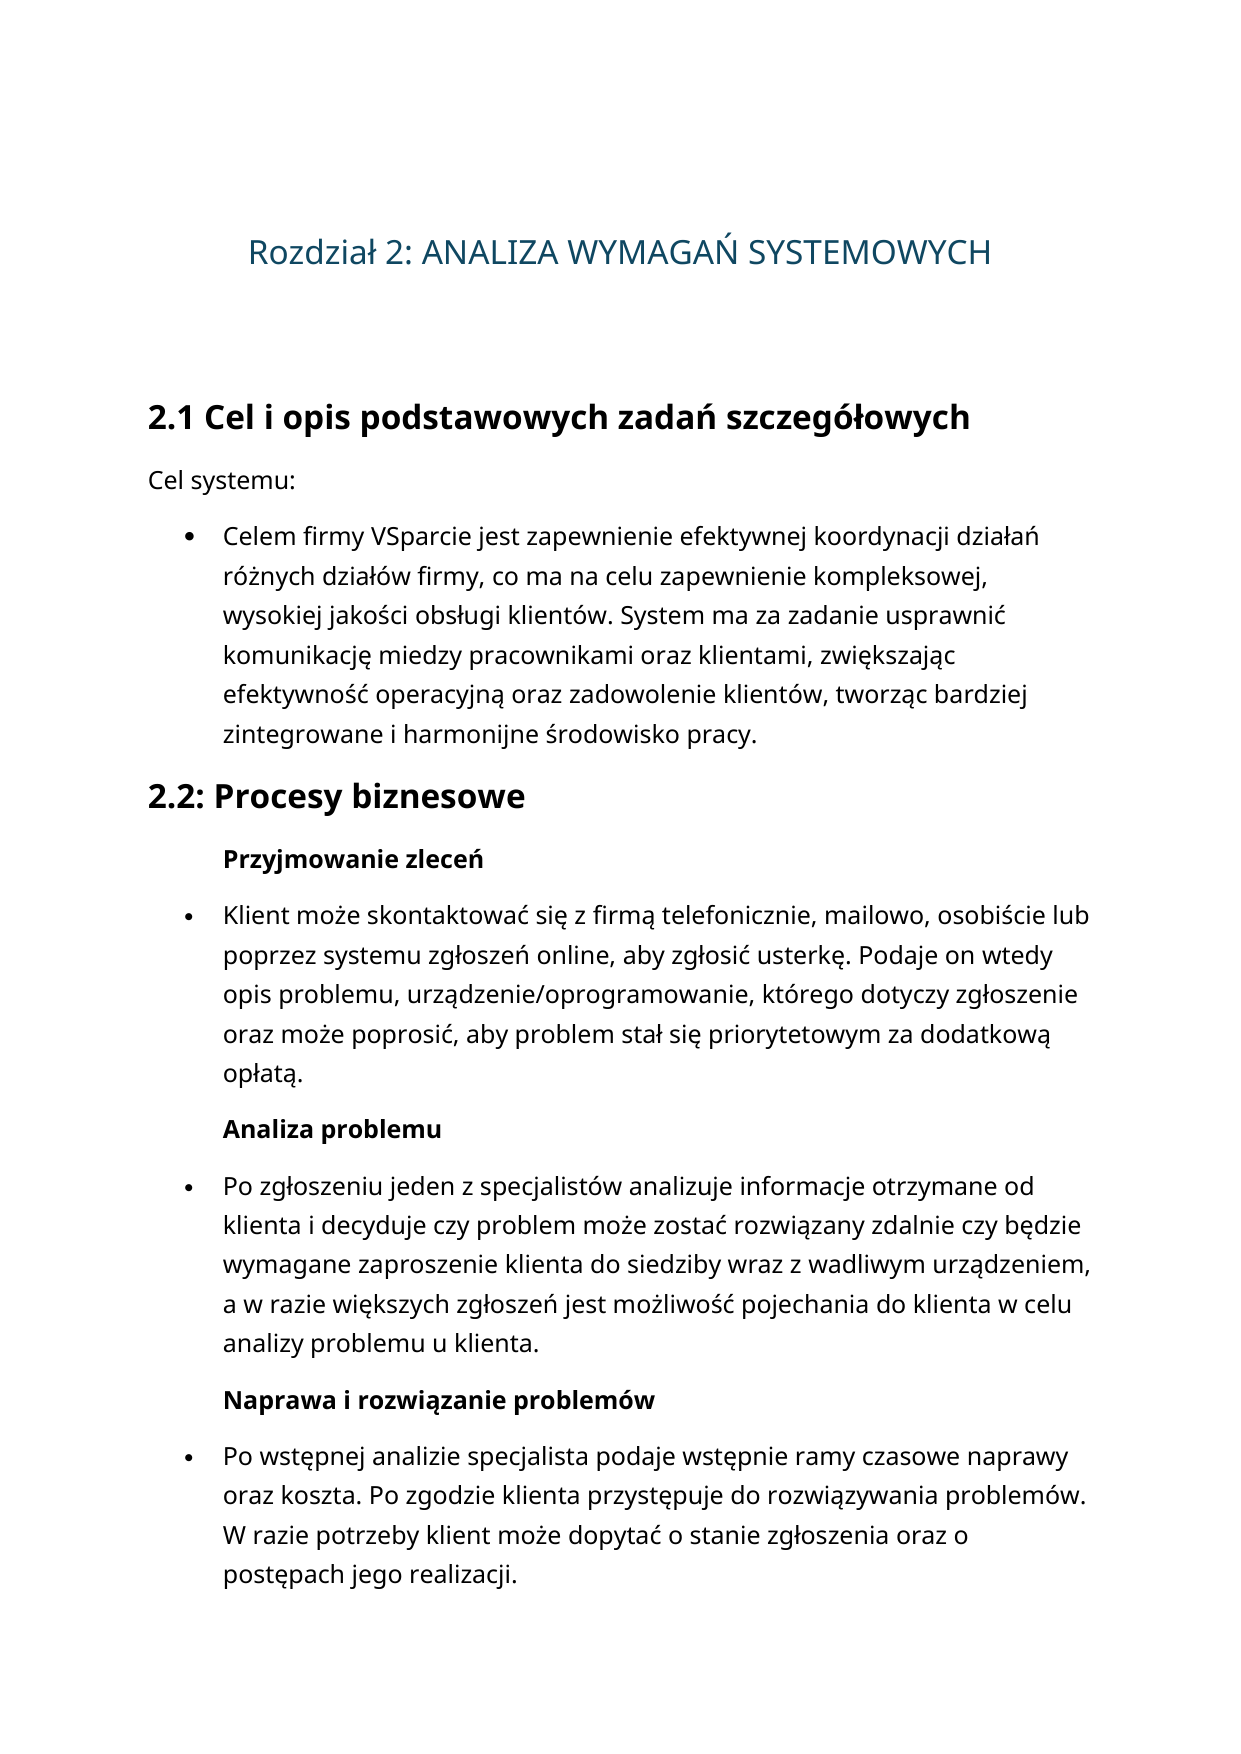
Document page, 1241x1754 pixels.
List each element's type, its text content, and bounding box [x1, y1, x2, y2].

text Analiza problemu [223, 1112, 1093, 1146]
list Klient może skontaktować się z firmą telefonicznie, mailowo, osobiście lub poprzez systemu zgłoszeń online, aby zgłosić usterkę. Podaje on wtedy opis problemu, urządzenie/oprogramowanie, którego dotyczy zgłoszenie oraz może poprosić, aby problem stał się priorytetowym za dodatkową opłatą. [185, 898, 1093, 1090]
list Po wstępnej analizie specjalista podaje wstępnie ramy czasowe naprawy oraz koszta. Po zgodzie klienta przystępuje do rozwiązywania problemów. W razie potrzeby klient może dopytać o stanie zgłoszenia oraz o postępach jego realizacji. [185, 1438, 1093, 1591]
list Celem firmy VSparcie jest zapewnienie efektywnej koordynacji działań różnych działów firmy, co ma na celu zapewnienie kompleksowej, wysokiej jakości obsługi klientów. System ma za zadanie usprawnić komunikację miedzy pracownikami oraz klientami, zwiększając efektywność operacyjną oraz zadowolenie klientów, tworząc bardziej zintegrowane i harmonijne środowisko pracy. [185, 519, 1093, 751]
text Cel systemu: [148, 463, 1093, 497]
text 2.1 Cel i opis podstawowych zadań szczegółowych [148, 394, 1093, 439]
subtitle Rozdział 2: ANALIZA WYMAGAŃ SYSTEMOWYCH [148, 229, 1093, 274]
text 2.2: Procesy biznesowe [148, 773, 1093, 818]
text Przyjmowanie zleceń [223, 842, 1093, 876]
list Po zgłoszeniu jeden z specjalistów analizuje informacje otrzymane od klienta i decyduje czy problem może zostać rozwiązany zdalnie czy będzie wymagane zaproszenie klienta do siedziby wraz z wadliwym urządzeniem, a w razie większych zgłoszeń jest możliwość pojechania do klienta w celu analizy problemu u klienta. [185, 1168, 1093, 1360]
text Naprawa i rozwiązanie problemów [223, 1382, 1093, 1416]
